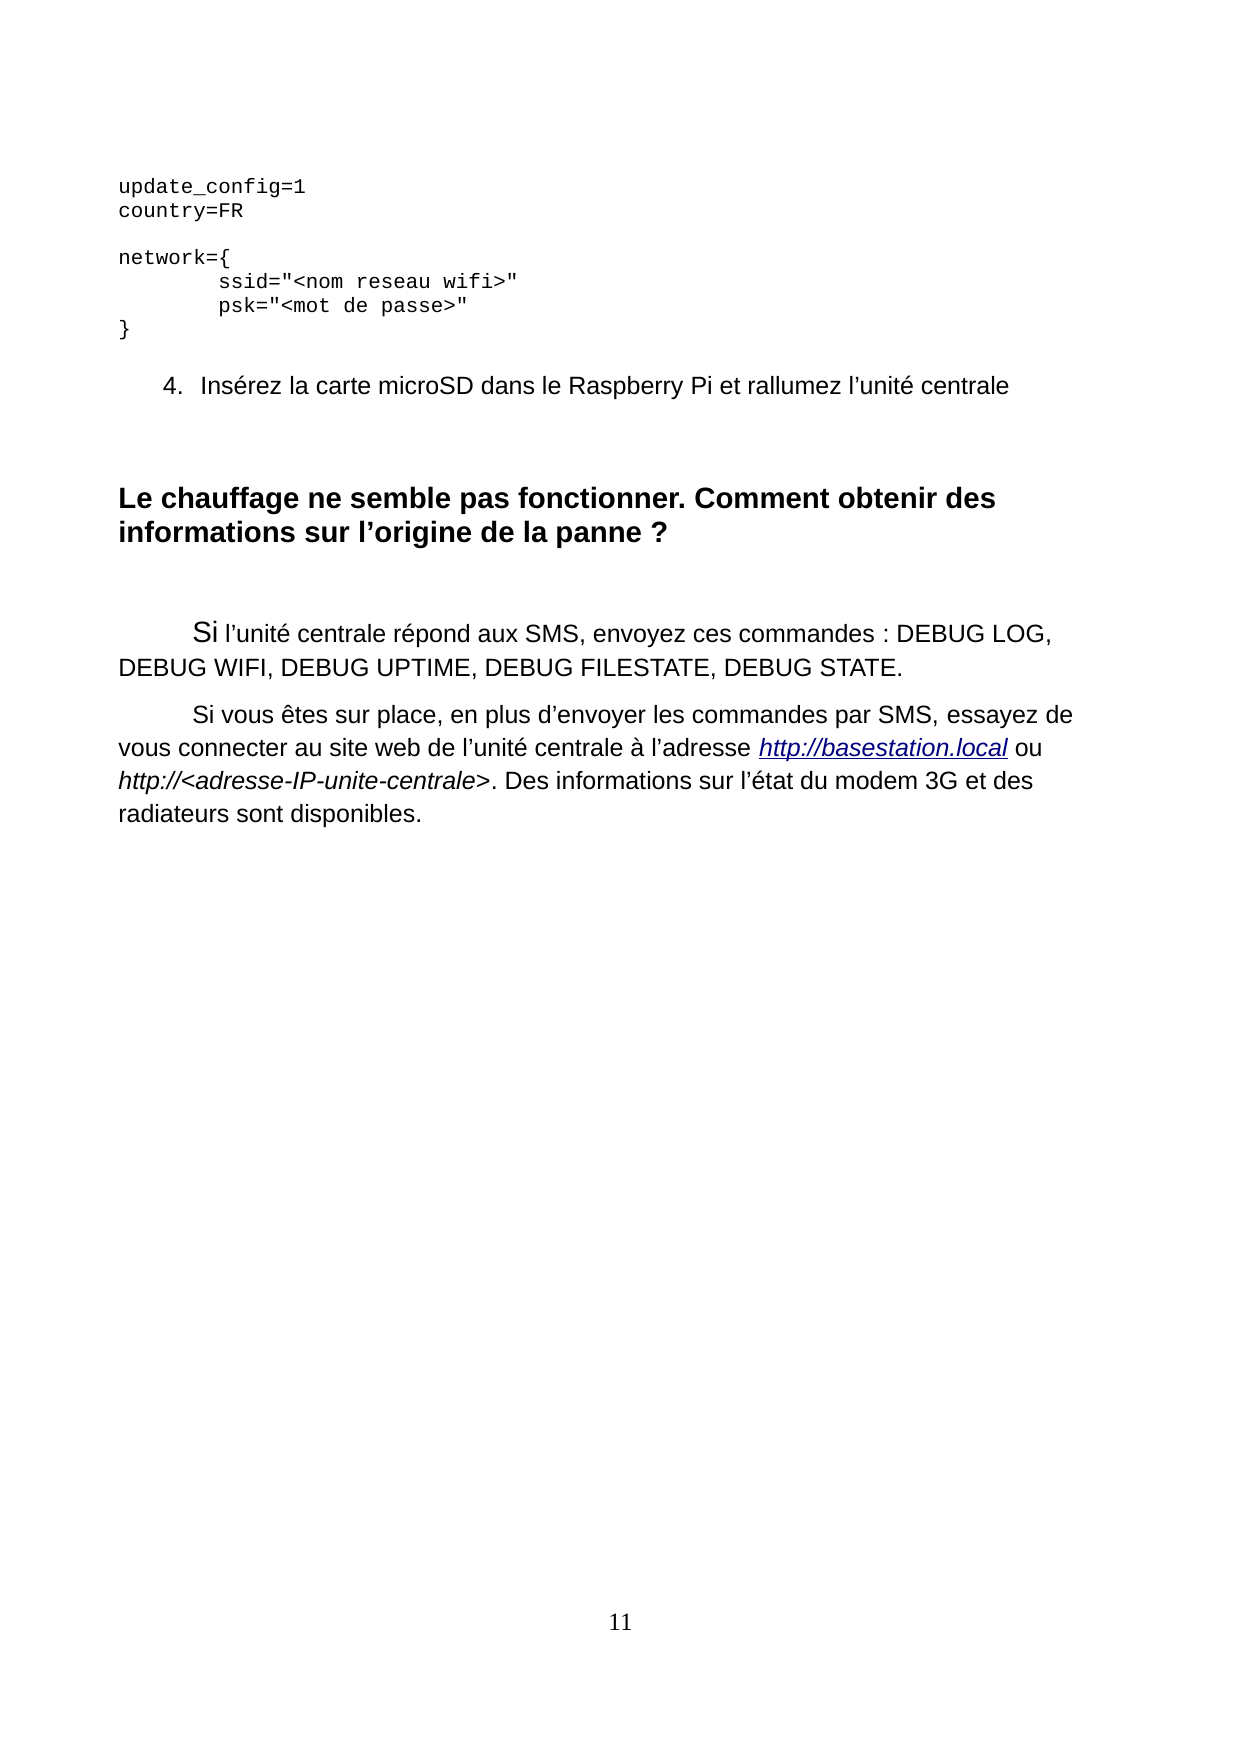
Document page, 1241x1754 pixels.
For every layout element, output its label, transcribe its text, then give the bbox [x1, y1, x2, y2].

subtitle Le chauffage ne semble pas fonctionner. Comment obtenir des informations sur l’origine de la panne ? [118, 481, 1122, 549]
text psk="<mot de passe>" [118, 294, 1122, 318]
text Si l’unité centrale répond aux SMS, envoyez ces commandes : DEBUG LOG, DEBUG WIFI, DEBUG UPTIME, DEBUG FILESTATE, DEBUG STATE. [118, 614, 1122, 681]
text country=FR [118, 200, 1122, 224]
text update_config=1 [118, 176, 1122, 200]
text Si vous êtes sur place, en plus d’envoyer les commandes par SMS, essayez de vous connecter au site web de l’unité centrale à l’adresse http://basestation.local ou http://<adresse-IP-unite-centrale>. Des informations sur l’état du modem 3G et des radiateurs sont disponibles. [118, 700, 1122, 828]
text } [118, 318, 1122, 342]
text network={ [118, 247, 1122, 271]
text ssid="<nom reseau wifi>" [118, 271, 1122, 294]
list Insérez la carte microSD dans le Raspberry Pi et rallumez l’unité centrale [163, 371, 1122, 400]
